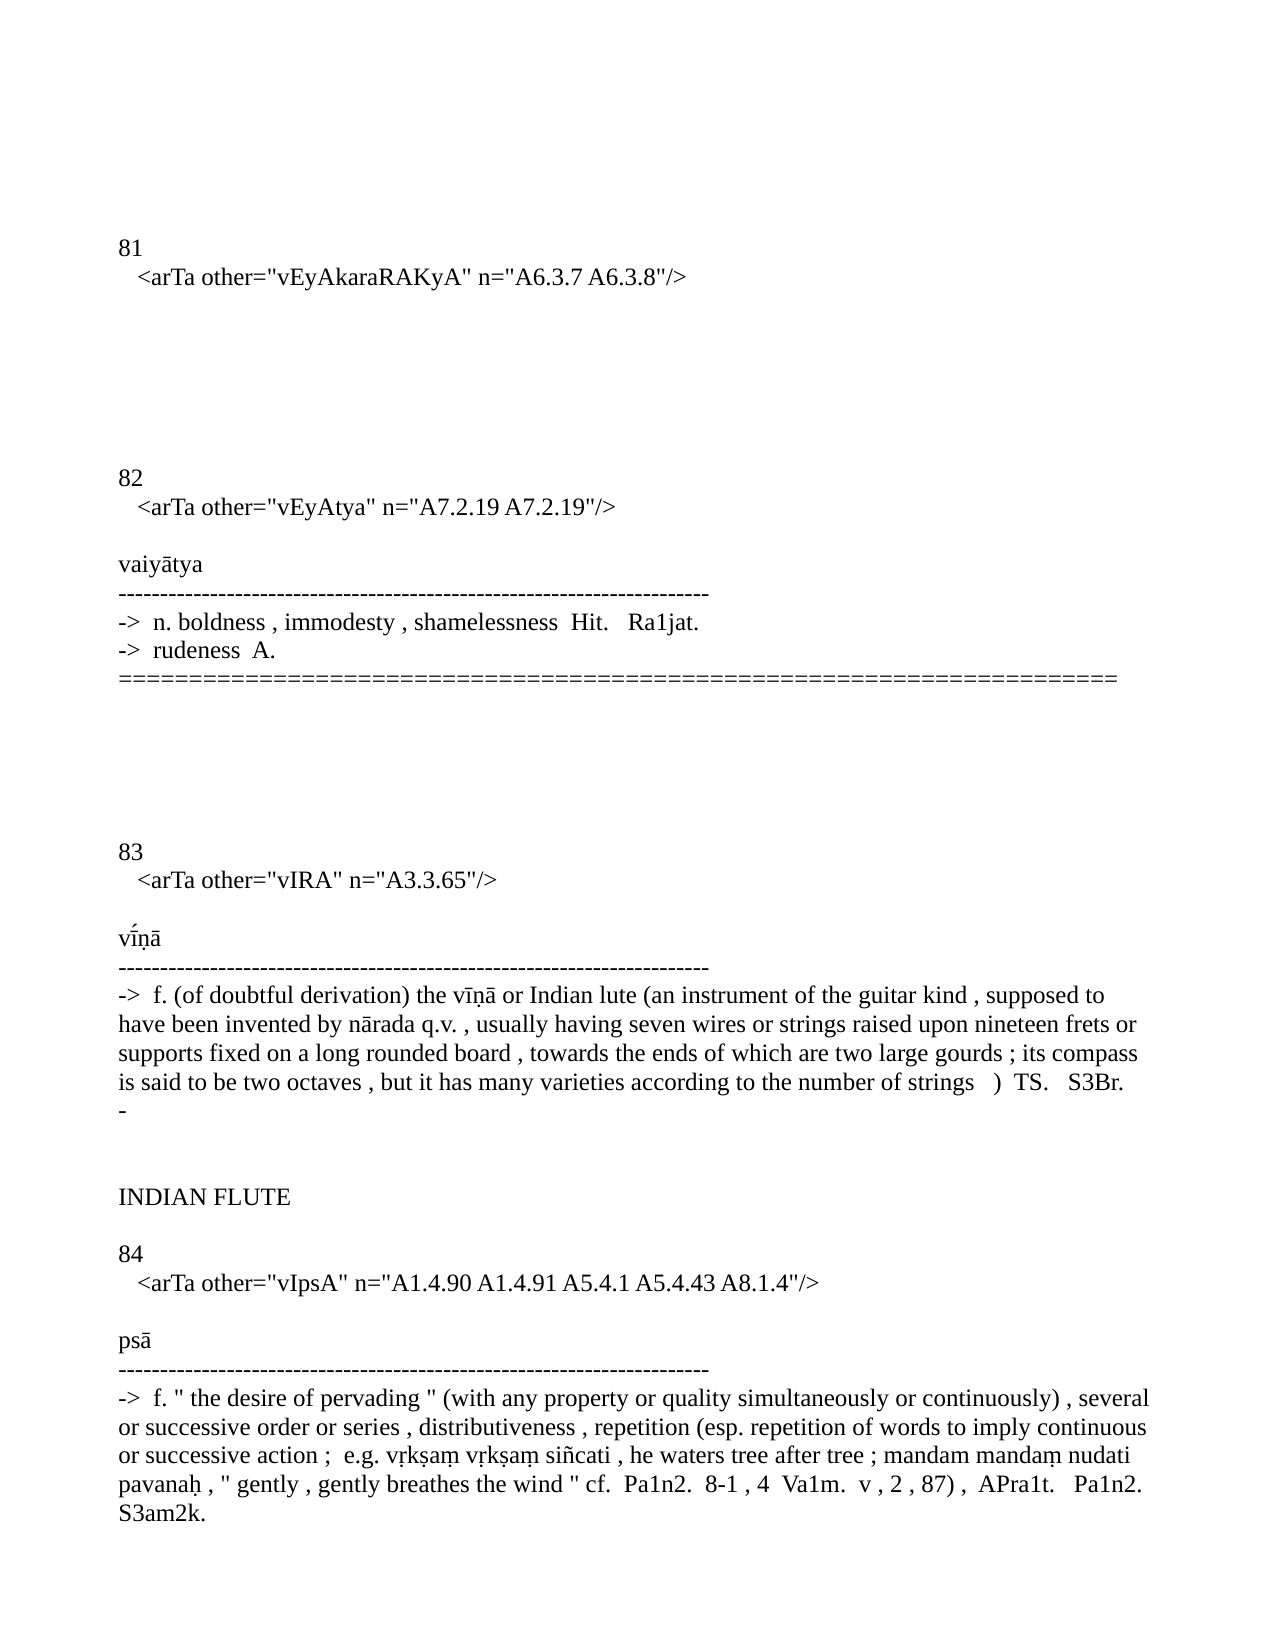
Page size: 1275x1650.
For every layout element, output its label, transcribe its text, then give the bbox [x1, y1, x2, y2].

text ======================================================================= [118, 664, 1157, 693]
text psā [118, 1326, 1157, 1354]
text -> n. boldness , immodesty , shamelessness Hit. Ra1jat. [118, 607, 1157, 636]
text <arTa other="vEyAkaraRAKyA" n="A6.3.7 A6.3.8"/> [118, 262, 1157, 291]
text ----------------------------------------------------------------------- [118, 1354, 1157, 1383]
text 82 [118, 463, 1157, 492]
text vī́ṇā [118, 923, 1157, 952]
text ----------------------------------------------------------------------- [118, 952, 1157, 981]
text -> f. (of doubtful derivation) the vīṇā or Indian lute (an instrument of the guitar kind , supposed to have been invented by nārada q.v. , usually having seven wires or strings raised upon nineteen frets or supports fixed on a long rounded board , towards the ends of which are two large gourds ; its compass is said to be two octaves , but it has many varieties according to the number of strings ) TS. S3Br. [118, 981, 1157, 1096]
text vaiyātya [118, 549, 1157, 578]
text 81 [118, 233, 1157, 262]
text <arTa other="vIpsA" n="A1.4.90 A1.4.91 A5.4.1 A5.4.43 A8.1.4"/> [118, 1268, 1157, 1297]
text -> f. " the desire of pervading " (with any property or quality simultaneously or continuously) , several or successive order or series , distributiveness , repetition (esp. repetition of words to imply continuous or successive action ; e.g. vṛkṣaṃ vṛkṣaṃ siñcati , he waters tree after tree ; mandam mandaṃ nudati pavanaḥ , " gently , gently breathes the wind " cf. Pa1n2. 8-1 , 4 Va1m. v , 2 , 87) , APra1t. Pa1n2. S3am2k. [118, 1383, 1157, 1527]
text -> rudeness A. [118, 636, 1157, 664]
text INDIAN FLUTE [118, 1182, 1157, 1211]
text <arTa other="vEyAtya" n="A7.2.19 A7.2.19"/> [118, 492, 1157, 521]
text 84 [118, 1239, 1157, 1268]
text - [118, 1096, 1157, 1124]
text <arTa other="vIRA" n="A3.3.65"/> [118, 866, 1157, 894]
text ----------------------------------------------------------------------- [118, 578, 1157, 607]
text 83 [118, 837, 1157, 866]
